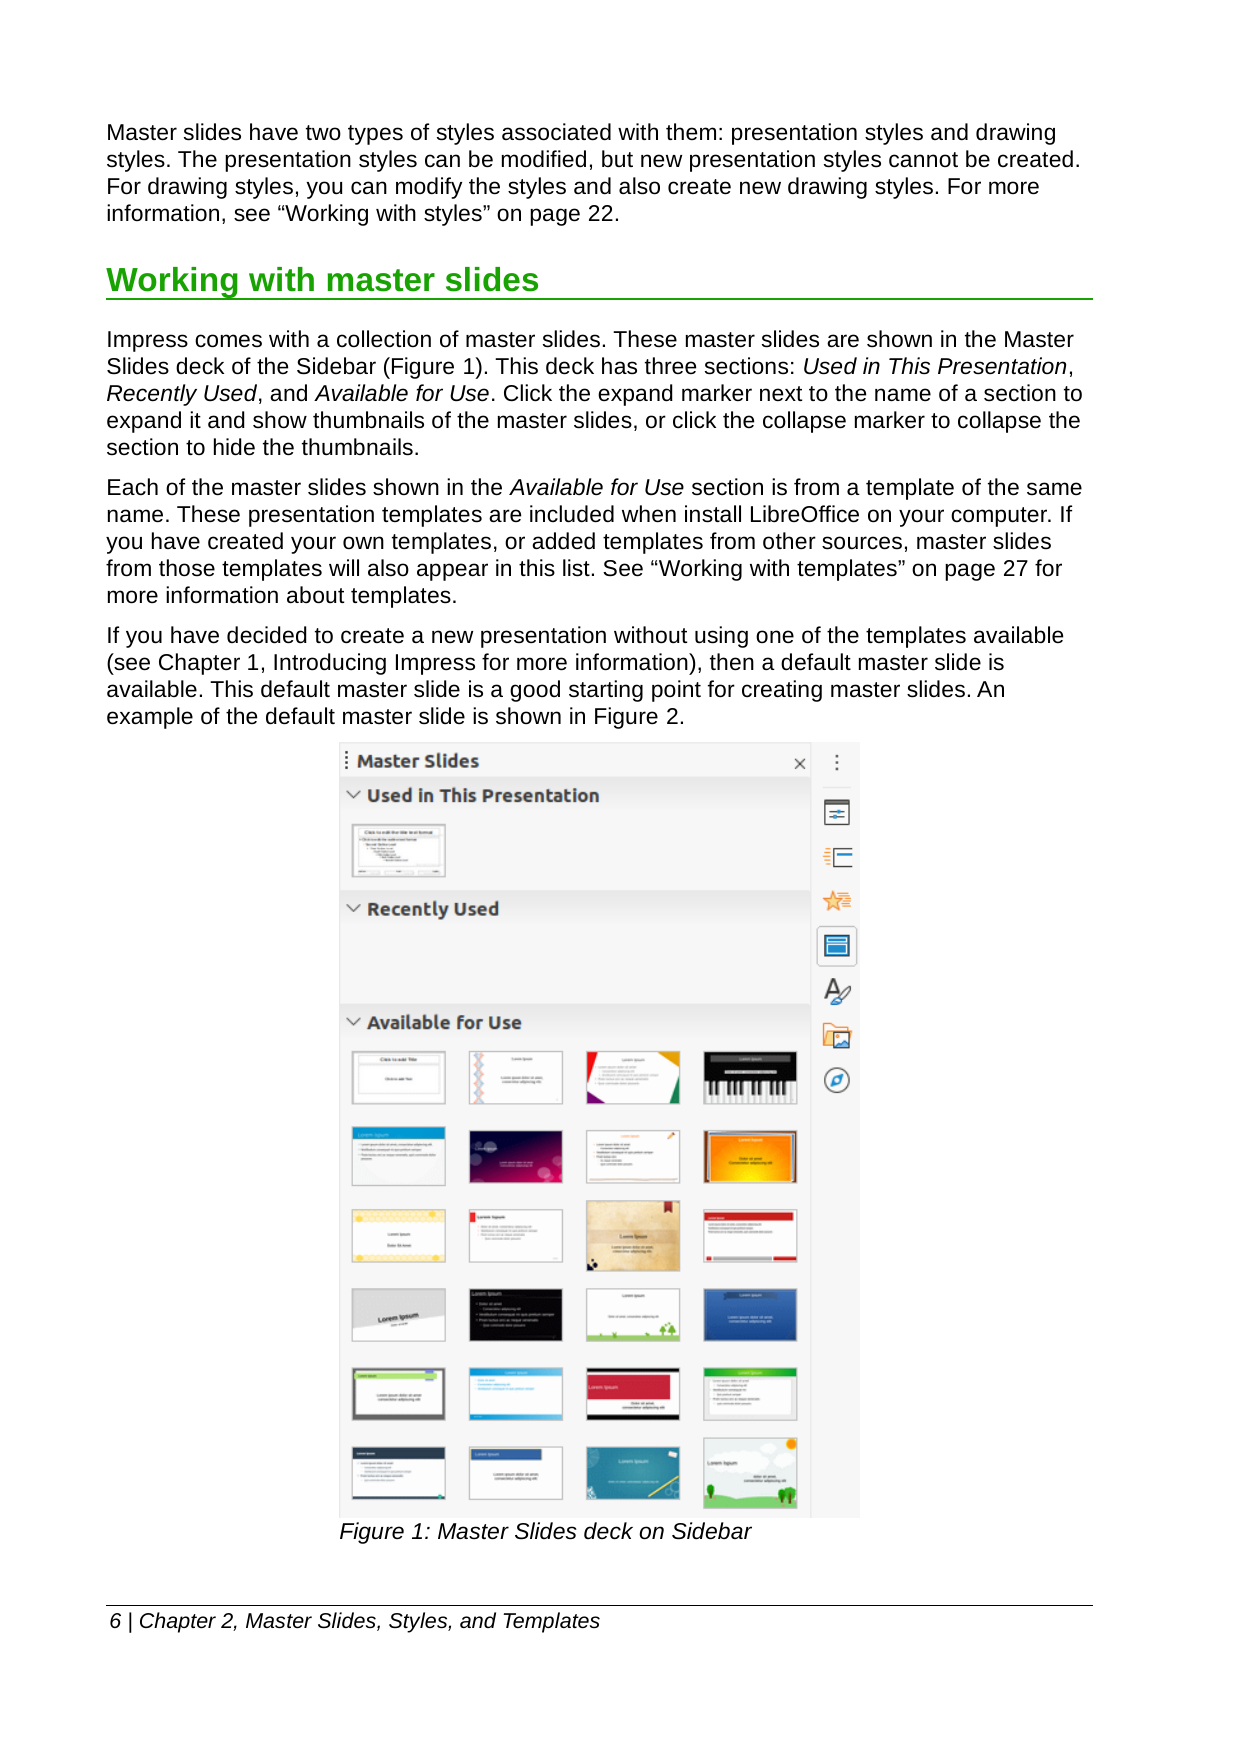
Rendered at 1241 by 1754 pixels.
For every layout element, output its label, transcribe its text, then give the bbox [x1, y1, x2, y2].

text Impress comes with a collection of master slides. These master slides are shown in the Master Slides deck of the Sidebar (Figure 1). This deck has three sections: Used in This Presentation, Recently Used, and Available for Use. Click the expand marker next to the name of a section to expand it and show thumbnails of the master slides, or click the collapse marker to collapse the section to hide the thumbnails. [106, 325, 1093, 461]
picture [339, 742, 860, 1518]
text Figure 1: Master Slides deck on Sidebar [339, 1518, 860, 1544]
text Each of the master slides shown in the Available for Use section is from a template of the same name. These presentation templates are included when install LibreOffice on your computer. If you have created your own templates, or added templates from other sources, master slides from those templates will also appear in this list. See “Working with templates” on page 27 for more information about templates. [106, 473, 1093, 609]
subtitle Working with master slides [106, 260, 1093, 298]
text Master slides have two types of styles associated with them: presentation styles and drawing styles. The presentation styles can be modified, but new presentation styles cannot be created. For drawing styles, you can modify the styles and also create new drawing styles. For more information, see “Working with styles” on page 22. [106, 118, 1093, 226]
text If you have decided to create a new presentation without using one of the templates available (see Chapter 1, Introducing Impress for more information), then a default master slide is available. This default master slide is a good starting point for creating master slides. An example of the default master slide is shown in Figure 2. [106, 621, 1093, 729]
